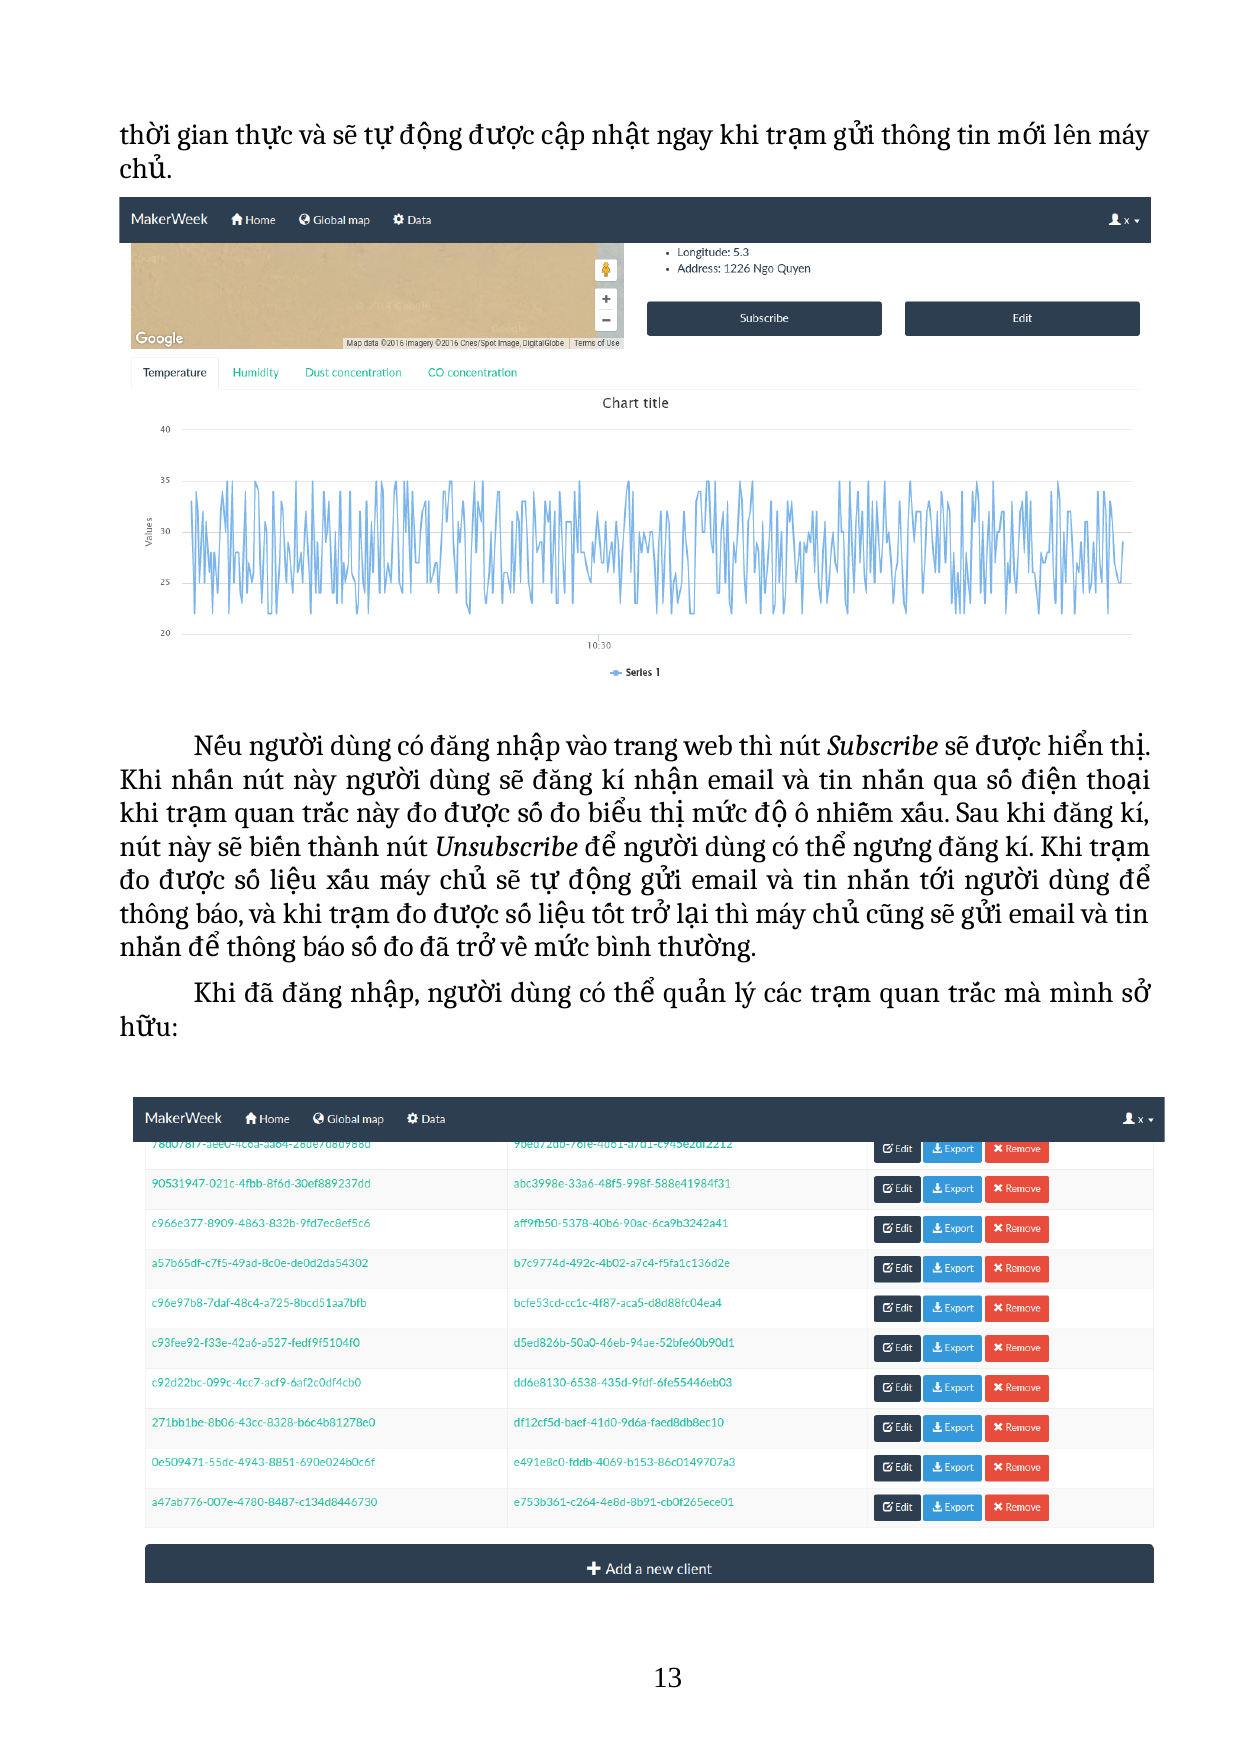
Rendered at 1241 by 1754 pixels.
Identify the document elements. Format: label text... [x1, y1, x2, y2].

text Khi đã đăng nhập, người dùng có thể quản lý các trạm quan trắc mà mình sở hữu: [119, 977, 1151, 1044]
picture [119, 197, 1151, 684]
picture [133, 1097, 1165, 1583]
text Nếu người dùng có đăng nhập vào trang web thì nút Subscribe sẽ được hiển thị. Khi nhấn nút này người dùng sẽ đăng kí nhận email và tin nhắn qua số điện thoại khi trạm quan trắc này đo được số đo biểu thị mức độ ô nhiễm xấu. Sau khi đăng kí, nút này sẽ biến thành nút Unsubscribe để người dùng có thể ngưng đăng kí. Khi trạm đo được số liệu xấu máy chủ sẽ tự động gửi email và tin nhắn tới người dùng để thông báo, và khi trạm đo được số liệu tốt trở lại thì máy chủ cũng sẽ gửi email và tin nhắn để thông báo số đo đã trở về mức bình thường. [119, 729, 1151, 964]
text thời gian thực và sẽ tự động được cập nhật ngay khi trạm gửi thông tin mới lên máy chủ. [119, 118, 1151, 185]
